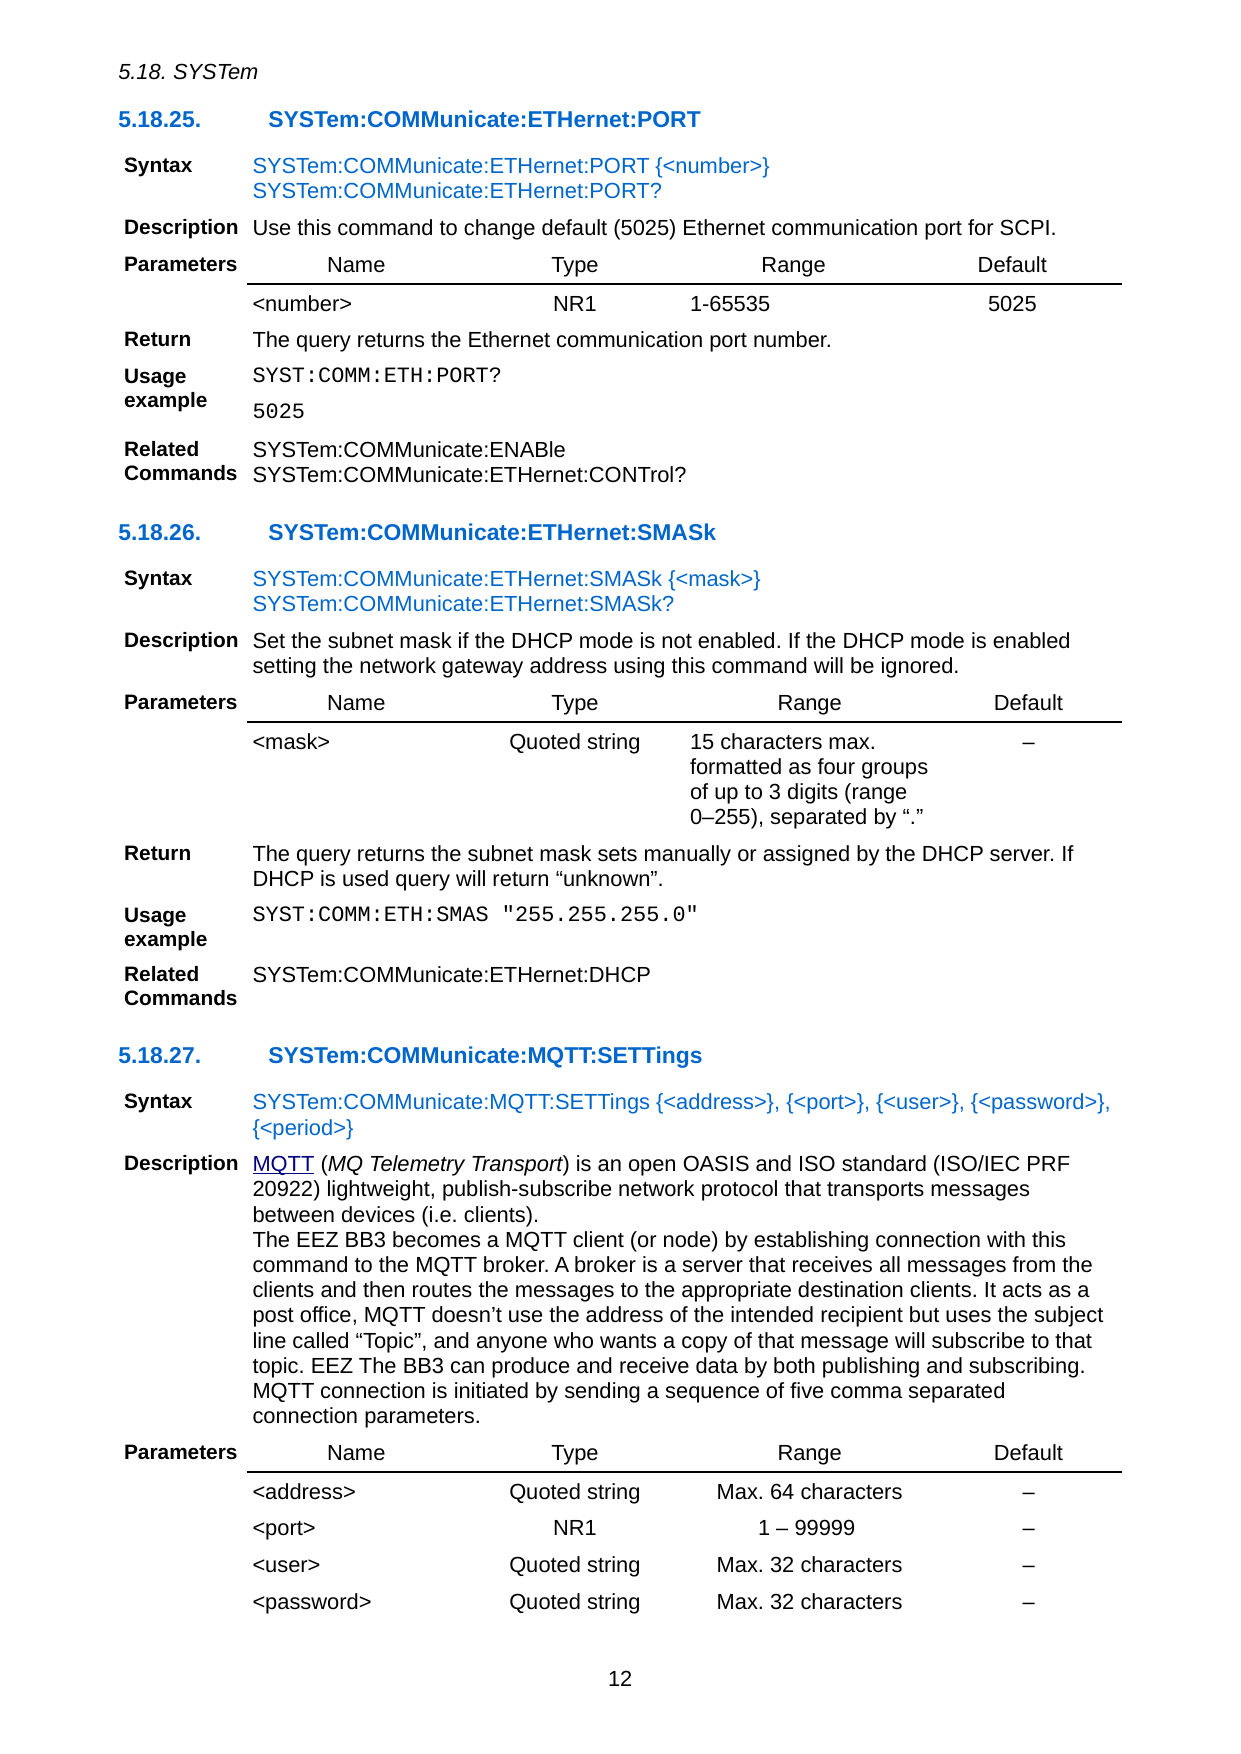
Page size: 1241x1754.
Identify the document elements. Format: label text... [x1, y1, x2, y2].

table_cell The query returns the Ethernet communication port number. [247, 321, 1122, 358]
table_cell Related Commands [118, 956, 247, 1016]
table_cell Range [684, 1434, 935, 1471]
table_cell Usage example [118, 897, 247, 956]
table_cell Name [247, 684, 465, 721]
table_cell – [935, 723, 1122, 835]
table_cell Range [684, 684, 935, 721]
table_cell Name [247, 1434, 465, 1471]
table_cell Max. 32 characters [684, 1546, 935, 1583]
table_cell The query returns the subnet mask sets manually or assigned by the DHCP server. If DHCP is used query will return “unknown”. [247, 835, 1122, 897]
table_cell MQTT (MQ Telemetry Transport) is an open OASIS and ISO standard (ISO/IEC PRF 20922) lightweight, publish-subscribe network protocol that transports messages between devices (i.e. clients). The EEZ BB3 becomes a MQTT client (or node) by establishing connection with this command to the MQTT broker. A broker is a server that receives all messages from the clients and then routes the messages to the appropriate destination clients. It acts as a post office, MQTT doesn’t use the address of the intended recipient but uses the subject line called “Topic”, and anyone who wants a copy of that message will subscribe to that topic. EEZ The BB3 can produce and receive data by both publishing and subscribing. MQTT connection is initiated by sending a sequence of five comma separated connection parameters. [247, 1145, 1122, 1434]
table_cell SYSTem:COMMunicate:ENABle SYSTem:COMMunicate:ETHernet:CONTrol? [247, 431, 1122, 493]
table_cell 1-65535 [684, 285, 903, 321]
table_cell Default [935, 684, 1122, 721]
table_cell – [935, 1473, 1122, 1509]
table_header SYSTem:COMMunicate:ETHernet:SMASk {<mask>} SYSTem:COMMunicate:ETHernet:SMASk? [247, 560, 1122, 622]
table_cell Default [935, 1434, 1122, 1471]
table_cell Name [247, 246, 465, 283]
table_cell Parameters [118, 1434, 247, 1509]
table_header Syntax [118, 560, 247, 622]
table_cell Max. 32 characters [684, 1583, 935, 1619]
table_cell Type [465, 246, 684, 283]
table_cell – [935, 1583, 1122, 1619]
table_cell [118, 1583, 247, 1619]
table_cell Default [903, 246, 1122, 283]
table_cell <address> [247, 1473, 465, 1509]
table_cell Description [118, 622, 247, 684]
table_cell Related Commands [118, 431, 247, 493]
table_cell Quoted string [465, 723, 684, 835]
table_cell Type [465, 1434, 684, 1471]
table_cell 5025 [903, 285, 1122, 321]
table_cell 1 – 99999 [684, 1510, 935, 1546]
table_cell <password> [247, 1583, 465, 1619]
table_cell – [935, 1510, 1122, 1546]
table_cell Parameters [118, 246, 247, 321]
table_cell <port> [247, 1510, 465, 1546]
table_cell Range [684, 246, 903, 283]
table_cell Use this command to change default (5025) Ethernet communication port for SCPI. [247, 209, 1122, 246]
table_cell – [935, 1546, 1122, 1583]
table_cell Description [118, 1145, 247, 1434]
table_cell <mask> [247, 723, 465, 835]
subtitle SYSTem:COMMunicate:ETHernet:SMASk [118, 519, 1122, 546]
table_cell SYSTem:COMMunicate:ETHernet:DHCP [247, 956, 1122, 1016]
subtitle SYSTem:COMMunicate:ETHernet:PORT [118, 106, 1122, 133]
table_cell Usage example [118, 358, 247, 431]
table_cell Quoted string [465, 1473, 684, 1509]
table_cell NR1 [465, 1510, 684, 1546]
table_cell <number> [247, 285, 465, 321]
table_cell [118, 1546, 247, 1583]
table_header SYSTem:COMMunicate:MQTT:SETTings {<address>}, {<port>}, {<user>}, {<password>}, {<period>} [247, 1084, 1122, 1145]
table_cell Type [465, 684, 684, 721]
table_cell <user> [247, 1546, 465, 1583]
table_cell Quoted string [465, 1583, 684, 1619]
table_header SYSTem:COMMunicate:ETHernet:PORT {<number>} SYSTem:COMMunicate:ETHernet:PORT? [247, 148, 1122, 209]
table_cell Return [118, 835, 247, 897]
table_cell SYST:COMM:ETH:PORT? 5025 [247, 358, 1122, 431]
table_cell Return [118, 321, 247, 358]
table_cell Max. 64 characters [684, 1473, 935, 1509]
table_header Syntax [118, 1084, 247, 1145]
subtitle SYSTem:COMMunicate:MQTT:SETTings [118, 1042, 1122, 1069]
table_cell [118, 1510, 247, 1546]
table_cell Description [118, 209, 247, 246]
table_cell NR1 [465, 285, 684, 321]
table_cell Parameters [118, 684, 247, 835]
table_cell 15 characters max. formatted as four groups of up to 3 digits (range 0–255), separated by “.” [684, 723, 935, 835]
table_header Syntax [118, 148, 247, 209]
table_cell Quoted string [465, 1546, 684, 1583]
table_cell Set the subnet mask if the DHCP mode is not enabled. If the DHCP mode is enabled setting the network gateway address using this command will be ignored. [247, 622, 1122, 684]
table_cell SYST:COMM:ETH:SMAS "255.255.255.0" [247, 897, 1122, 956]
